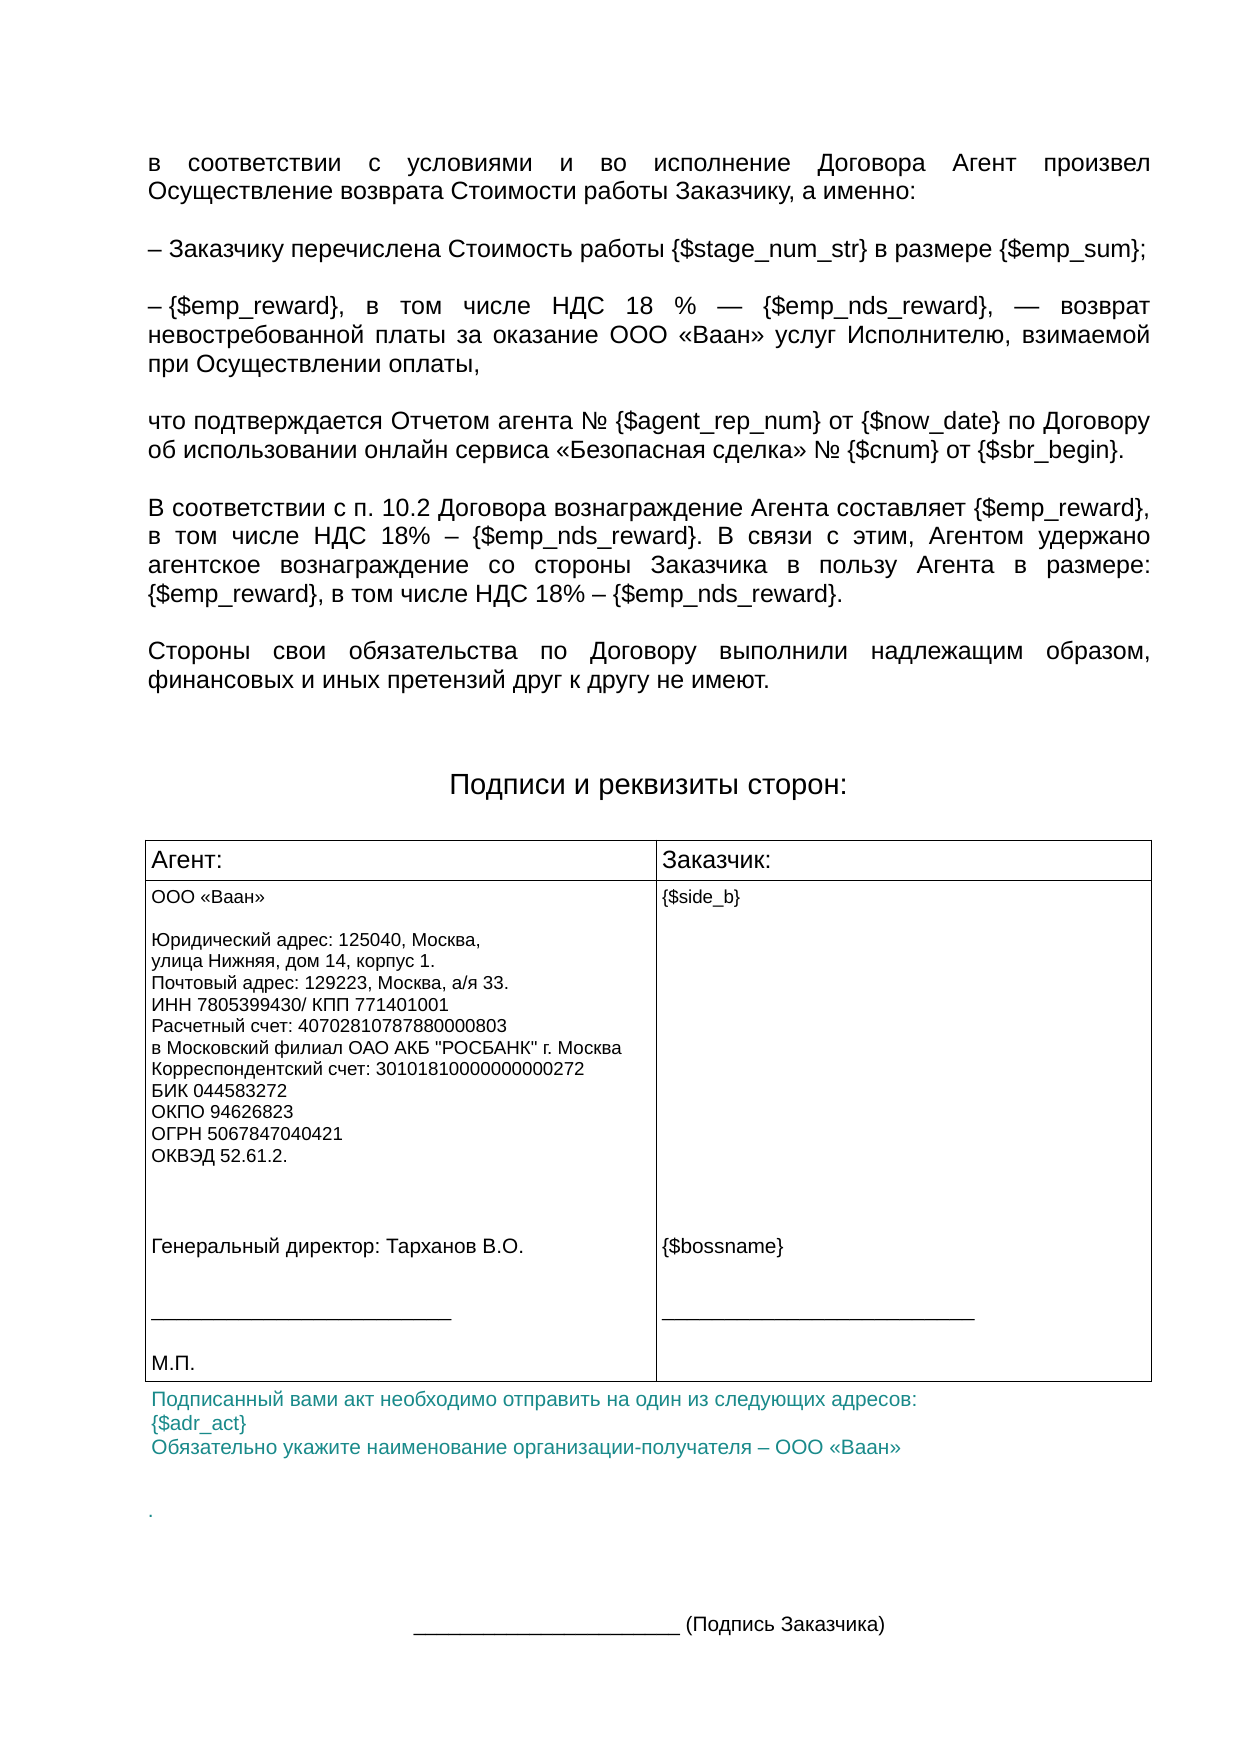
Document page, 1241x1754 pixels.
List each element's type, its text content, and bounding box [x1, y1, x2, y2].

table_cell Агент: [146, 841, 656, 880]
text В соответствии с п. 10.2 Договора вознаграждение Агента составляет {$emp_reward}, в том числе НДС 18% – {$emp_nds_reward}. В связи с этим, Агентом удержано агентское вознаграждение со стороны Заказчика в пользу Агента в размере: {$emp_reward}, в том числе НДС 18% – {$emp_nds_reward}. [148, 493, 1152, 608]
table_cell Заказчик: [657, 841, 1151, 880]
table_header Подписи и реквизиты сторон: [145, 761, 1151, 839]
table_cell Генеральный директор: Тарханов В.О. [146, 1229, 656, 1288]
table_cell ________________________ М.П. [146, 1288, 656, 1381]
table_cell ООО «Ваан» Юридический адрес: 125040, Москва, улица Нижняя, дом 14, корпус 1. Почтовый адрес: 129223, Москва, а/я 33. ИНН 7805399430/ КПП 771401001 Расчетный счет: 40702810787880000803 в Московский филиал ОАО АКБ "РОСБАНК" г. Москва Корреспондентский счет: 30101810000000000272 БИК 044583272 ОКПО 94626823 ОГРН 5067847040421 ОКВЭД 52.61.2. [146, 881, 656, 1228]
text – {$emp_reward}, в том числе НДС 18 % — {$emp_nds_reward}, — возврат невостребованной платы за оказание ООО «Ваан» услуг Исполнителю, взимаемой при Осуществлении оплаты, [148, 291, 1152, 378]
table_cell {$side_b} [657, 881, 1151, 1228]
text . [148, 1498, 1152, 1522]
text Стороны свои обязательства по Договору выполнили надлежащим образом, финансовых и иных претензий друг к другу не имеют. [148, 636, 1152, 694]
table_cell Подписанный вами акт необходимо отправить на один из следующих адресов: {$adr_act} Обязательно укажите наименование организации-получателя – ООО «Ваан» [145, 1382, 1151, 1464]
text – Заказчику перечислена Стоимость работы {$stage_num_str} в размере {$emp_sum}; [148, 234, 1152, 263]
text что подтверждается Отчетом агента № {$agent_rep_num} от {$now_date} по Договору об использовании онлайн сервиса «Безопасная сделка» № {$cnum} от {$sbr_begin}. [148, 406, 1152, 464]
table_cell {$bossname} [657, 1229, 1151, 1288]
text в соответствии с условиями и во исполнение Договора Агент произвел Осуществление возврата Стоимости работы Заказчику, а именно: [148, 148, 1152, 205]
table_cell _________________________ [657, 1288, 1151, 1381]
